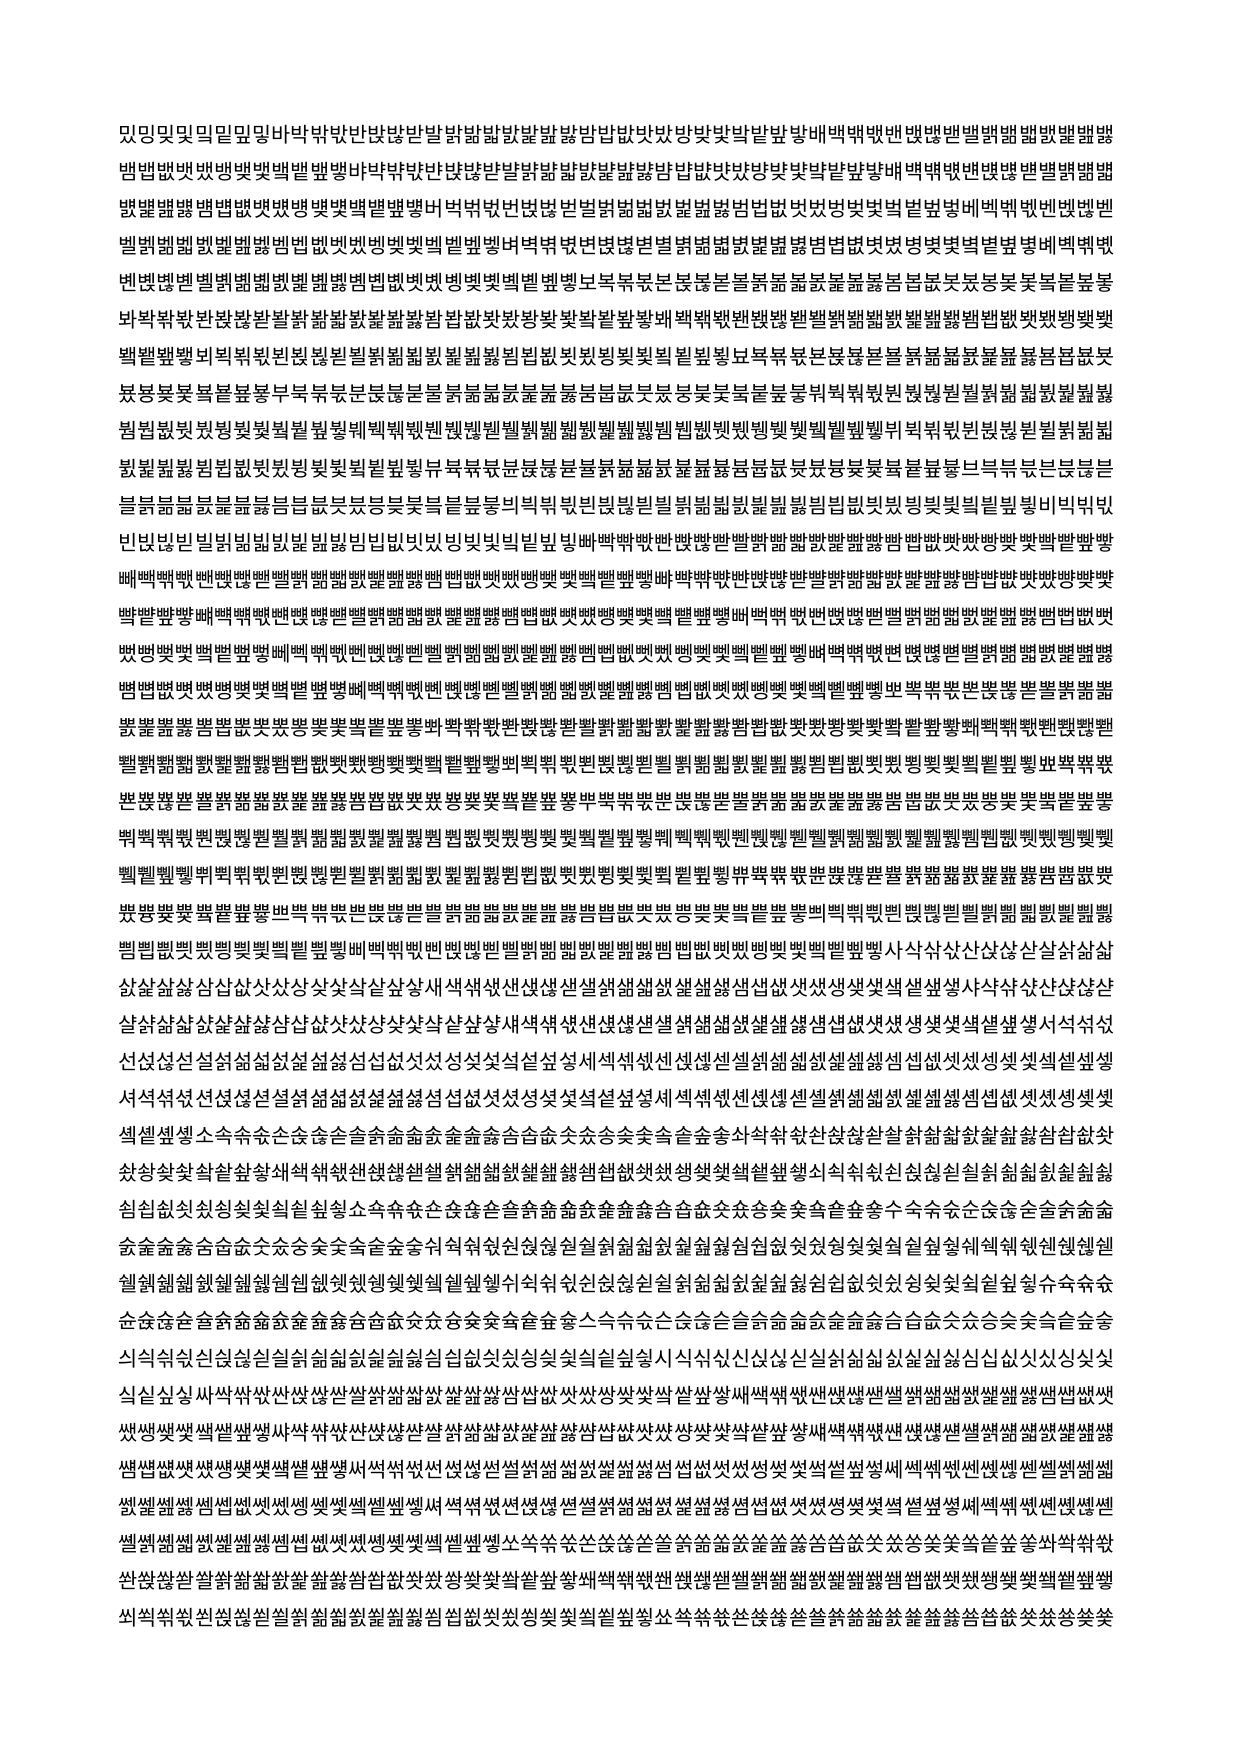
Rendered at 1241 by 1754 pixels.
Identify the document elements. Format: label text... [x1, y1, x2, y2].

text 밌밍밎및밐밑밒밓바박밖밗반밙밚받발밝밞밟밠밡밢밣밤밥밦밧밨방밪밫밬밭밮밯배백밲밳밴밵밶밷밸밹밺밻밼밽밾밿뱀뱁뱂뱃뱄뱅뱆뱇뱈뱉뱊뱋뱌뱍뱎뱏뱐뱑뱒뱓뱔뱕뱖뱗뱘뱙뱚뱛뱜뱝뱞뱟뱠뱡뱢뱣뱤뱥뱦뱧뱨뱩뱪뱫뱬뱭뱮뱯뱰뱱뱲뱳뱴뱵뱶뱷뱸뱹뱺뱻뱼뱽뱾뱿벀벁벂벃버벅벆벇번벉벊벋벌벍벎벏벐벑벒벓범법벖벗벘벙벚벛벜벝벞벟베벡벢벣벤벥벦벧벨벩벪벫벬벭벮벯벰벱벲벳벴벵벶벷벸벹벺벻벼벽벾벿변볁볂볃별볅볆볇볈볉볊볋볌볍볎볏볐병볒볓볔볕볖볗볘볙볚볛볜볝볞볟볠볡볢볣볤볥볦볧볨볩볪볫볬볭볮볯볰볱볲볳보복볶볷본볹볺볻볼볽볾볿봀봁봂봃봄봅봆봇봈봉봊봋봌봍봎봏봐봑봒봓봔봕봖봗봘봙봚봛봜봝봞봟봠봡봢봣봤봥봦봧봨봩봪봫봬봭봮봯봰봱봲봳봴봵봶봷봸봹봺봻봼봽봾봿뵀뵁뵂뵃뵄뵅뵆뵇뵈뵉뵊뵋뵌뵍뵎뵏뵐뵑뵒뵓뵔뵕뵖뵗뵘뵙뵚뵛뵜뵝뵞뵟뵠뵡뵢뵣뵤뵥뵦뵧뵨뵩뵪뵫뵬뵭뵮뵯뵰뵱뵲뵳뵴뵵뵶뵷뵸뵹뵺뵻뵼뵽뵾뵿부북붂붃분붅붆붇불붉붊붋붌붍붎붏붐붑붒붓붔붕붖붗붘붙붚붛붜붝붞붟붠붡붢붣붤붥붦붧붨붩붪붫붬붭붮붯붰붱붲붳붴붵붶붷붸붹붺붻붼붽붾붿뷀뷁뷂뷃뷄뷅뷆뷇뷈뷉뷊뷋뷌뷍뷎뷏뷐뷑뷒뷓뷔뷕뷖뷗뷘뷙뷚뷛뷜뷝뷞뷟뷠뷡뷢뷣뷤뷥뷦뷧뷨뷩뷪뷫뷬뷭뷮뷯뷰뷱뷲뷳뷴뷵뷶뷷뷸뷹뷺뷻뷼뷽뷾뷿븀븁븂븃븄븅븆븇븈븉븊븋브븍븎븏븐븑븒븓블븕븖븗븘븙븚븛븜븝븞븟븠븡븢븣븤븥븦븧븨븩븪븫븬븭븮븯븰븱븲븳븴븵븶븷븸븹븺븻븼븽븾븿빀빁빂빃비빅빆빇빈빉빊빋빌빍빎빏빐빑빒빓빔빕빖빗빘빙빚빛빜빝빞빟빠빡빢빣빤빥빦빧빨빩빪빫빬빭빮빯빰빱빲빳빴빵빶빷빸빹빺빻빼빽빾빿뺀뺁뺂뺃뺄뺅뺆뺇뺈뺉뺊뺋뺌뺍뺎뺏뺐뺑뺒뺓뺔뺕뺖뺗뺘뺙뺚뺛뺜뺝뺞뺟뺠뺡뺢뺣뺤뺥뺦뺧뺨뺩뺪뺫뺬뺭뺮뺯뺰뺱뺲뺳뺴뺵뺶뺷뺸뺹뺺뺻뺼뺽뺾뺿뻀뻁뻂뻃뻄뻅뻆뻇뻈뻉뻊뻋뻌뻍뻎뻏뻐뻑뻒뻓뻔뻕뻖뻗뻘뻙뻚뻛뻜뻝뻞뻟뻠뻡뻢뻣뻤뻥뻦뻧뻨뻩뻪뻫뻬뻭뻮뻯뻰뻱뻲뻳뻴뻵뻶뻷뻸뻹뻺뻻뻼뻽뻾뻿뼀뼁뼂뼃뼄뼅뼆뼇뼈뼉뼊뼋뼌뼍뼎뼏뼐뼑뼒뼓뼔뼕뼖뼗뼘뼙뼚뼛뼜뼝뼞뼟뼠뼡뼢뼣뼤뼥뼦뼧뼨뼩뼪뼫뼬뼭뼮뼯뼰뼱뼲뼳뼴뼵뼶뼷뼸뼹뼺뼻뼼뼽뼾뼿뽀뽁뽂뽃뽄뽅뽆뽇뽈뽉뽊뽋뽌뽍뽎뽏뽐뽑뽒뽓뽔뽕뽖뽗뽘뽙뽚뽛뽜뽝뽞뽟뽠뽡뽢뽣뽤뽥뽦뽧뽨뽩뽪뽫뽬뽭뽮뽯뽰뽱뽲뽳뽴뽵뽶뽷뽸뽹뽺뽻뽼뽽뽾뽿뾀뾁뾂뾃뾄뾅뾆뾇뾈뾉뾊뾋뾌뾍뾎뾏뾐뾑뾒뾓뾔뾕뾖뾗뾘뾙뾚뾛뾜뾝뾞뾟뾠뾡뾢뾣뾤뾥뾦뾧뾨뾩뾪뾫뾬뾭뾮뾯뾰뾱뾲뾳뾴뾵뾶뾷뾸뾹뾺뾻뾼뾽뾾뾿뿀뿁뿂뿃뿄뿅뿆뿇뿈뿉뿊뿋뿌뿍뿎뿏뿐뿑뿒뿓뿔뿕뿖뿗뿘뿙뿚뿛뿜뿝뿞뿟뿠뿡뿢뿣뿤뿥뿦뿧뿨뿩뿪뿫뿬뿭뿮뿯뿰뿱뿲뿳뿴뿵뿶뿷뿸뿹뿺뿻뿼뿽뿾뿿쀀쀁쀂쀃쀄쀅쀆쀇쀈쀉쀊쀋쀌쀍쀎쀏쀐쀑쀒쀓쀔쀕쀖쀗쀘쀙쀚쀛쀜쀝쀞쀟쀠쀡쀢쀣쀤쀥쀦쀧쀨쀩쀪쀫쀬쀭쀮쀯쀰쀱쀲쀳쀴쀵쀶쀷쀸쀹쀺쀻쀼쀽쀾쀿쁀쁁쁂쁃쁄쁅쁆쁇쁈쁉쁊쁋쁌쁍쁎쁏쁐쁑쁒쁓쁔쁕쁖쁗쁘쁙쁚쁛쁜쁝쁞쁟쁠쁡쁢쁣쁤쁥쁦쁧쁨쁩쁪쁫쁬쁭쁮쁯쁰쁱쁲쁳쁴쁵쁶쁷쁸쁹쁺쁻쁼쁽쁾쁿삀삁삂삃삄삅삆삇삈삉삊삋삌삍삎삏삐삑삒삓삔삕삖삗삘삙삚삛삜삝삞삟삠삡삢삣삤삥삦삧삨삩삪삫사삭삮삯산삱삲삳살삵삶삷삸삹삺삻삼삽삾삿샀상샂샃샄샅샆샇새색샊샋샌샍샎샏샐샑샒샓샔샕샖샗샘샙샚샛샜생샞샟샠샡샢샣샤샥샦샧샨샩샪샫샬샭샮샯샰샱샲샳샴샵샶샷샸샹샺샻샼샽샾샿섀섁섂섃섄섅섆섇섈섉섊섋섌섍섎섏섐섑섒섓섔섕섖섗섘섙섚섛서석섞섟선섡섢섣설섥섦섧섨섩섪섫섬섭섮섯섰성섲섳섴섵섶섷세섹섺섻센섽섾섿셀셁셂셃셄셅셆셇셈셉셊셋셌셍셎셏셐셑셒셓셔셕셖셗션셙셚셛셜셝셞셟셠셡셢셣셤셥셦셧셨셩셪셫셬셭셮셯셰셱셲셳셴셵셶셷셸셹셺셻셼셽셾셿솀솁솂솃솄솅솆솇솈솉솊솋소속솎솏손솑솒솓솔솕솖솗솘솙솚솛솜솝솞솟솠송솢솣솤솥솦솧솨솩솪솫솬솭솮솯솰솱솲솳솴솵솶솷솸솹솺솻솼솽솾솿쇀쇁쇂쇃쇄쇅쇆쇇쇈쇉쇊쇋쇌쇍쇎쇏쇐쇑쇒쇓쇔쇕쇖쇗쇘쇙쇚쇛쇜쇝쇞쇟쇠쇡쇢쇣쇤쇥쇦쇧쇨쇩쇪쇫쇬쇭쇮쇯쇰쇱쇲쇳쇴쇵쇶쇷쇸쇹쇺쇻쇼쇽쇾쇿숀숁숂숃숄숅숆숇숈숉숊숋숌숍숎숏숐숑숒숓숔숕숖숗수숙숚숛순숝숞숟술숡숢숣숤숥숦숧숨숩숪숫숬숭숮숯숰숱숲숳숴숵숶숷숸숹숺숻숼숽숾숿쉀쉁쉂쉃쉄쉅쉆쉇쉈쉉쉊쉋쉌쉍쉎쉏쉐쉑쉒쉓쉔쉕쉖쉗쉘쉙쉚쉛쉜쉝쉞쉟쉠쉡쉢쉣쉤쉥쉦쉧쉨쉩쉪쉫쉬쉭쉮쉯쉰쉱쉲쉳쉴쉵쉶쉷쉸쉹쉺쉻쉼쉽쉾쉿슀슁슂슃슄슅슆슇슈슉슊슋슌슍슎슏슐슑슒슓슔슕슖슗슘슙슚슛슜슝슞슟슠슡슢슣스슥슦슧슨슩슪슫슬슭슮슯슰슱슲슳슴습슶슷슸승슺슻슼슽슾슿싀싁싂싃싄싅싆싇싈싉싊싋싌싍싎싏싐싑싒싓싔싕싖싗싘싙싚싛시식싞싟신싡싢싣실싥싦싧싨싩싪싫심십싮싯싰싱싲싳싴싵싶싷싸싹싺싻싼싽싾싿쌀쌁쌂쌃쌄쌅쌆쌇쌈쌉쌊쌋쌌쌍쌎쌏쌐쌑쌒쌓쌔쌕쌖쌗쌘쌙쌚쌛쌜쌝쌞쌟쌠쌡쌢쌣쌤쌥쌦쌧쌨쌩쌪쌫쌬쌭쌮쌯쌰쌱쌲쌳쌴쌵쌶쌷쌸쌹쌺쌻쌼쌽쌾쌿썀썁썂썃썄썅썆썇썈썉썊썋썌썍썎썏썐썑썒썓썔썕썖썗썘썙썚썛썜썝썞썟썠썡썢썣썤썥썦썧써썩썪썫썬썭썮썯썰썱썲썳썴썵썶썷썸썹썺썻썼썽썾썿쎀쎁쎂쎃쎄쎅쎆쎇쎈쎉쎊쎋쎌쎍쎎쎏쎐쎑쎒쎓쎔쎕쎖쎗쎘쎙쎚쎛쎜쎝쎞쎟쎠쎡쎢쎣쎤쎥쎦쎧쎨쎩쎪쎫쎬쎭쎮쎯쎰쎱쎲쎳쎴쎵쎶쎷쎸쎹쎺쎻쎼쎽쎾쎿쏀쏁쏂쏃쏄쏅쏆쏇쏈쏉쏊쏋쏌쏍쏎쏏쏐쏑쏒쏓쏔쏕쏖쏗쏘쏙쏚쏛쏜쏝쏞쏟쏠쏡쏢쏣쏤쏥쏦쏧쏨쏩쏪쏫쏬쏭쏮쏯쏰쏱쏲쏳쏴쏵쏶쏷쏸쏹쏺쏻쏼쏽쏾쏿쐀쐁쐂쐃쐄쐅쐆쐇쐈쐉쐊쐋쐌쐍쐎쐏쐐쐑쐒쐓쐔쐕쐖쐗쐘쐙쐚쐛쐜쐝쐞쐟쐠쐡쐢쐣쐤쐥쐦쐧쐨쐩쐪쐫쐬쐭쐮쐯쐰쐱쐲쐳쐴쐵쐶쐷쐸쐹쐺쐻쐼쐽쐾쐿쑀쑁쑂쑃쑄쑅쑆쑇쑈쑉쑊쑋쑌쑍쑎쑏쑐쑑쑒쑓쑔쑕쑖쑗쑘쑙쑚쑛쑜쑝쑞쑟 [118, 118, 1122, 1632]
